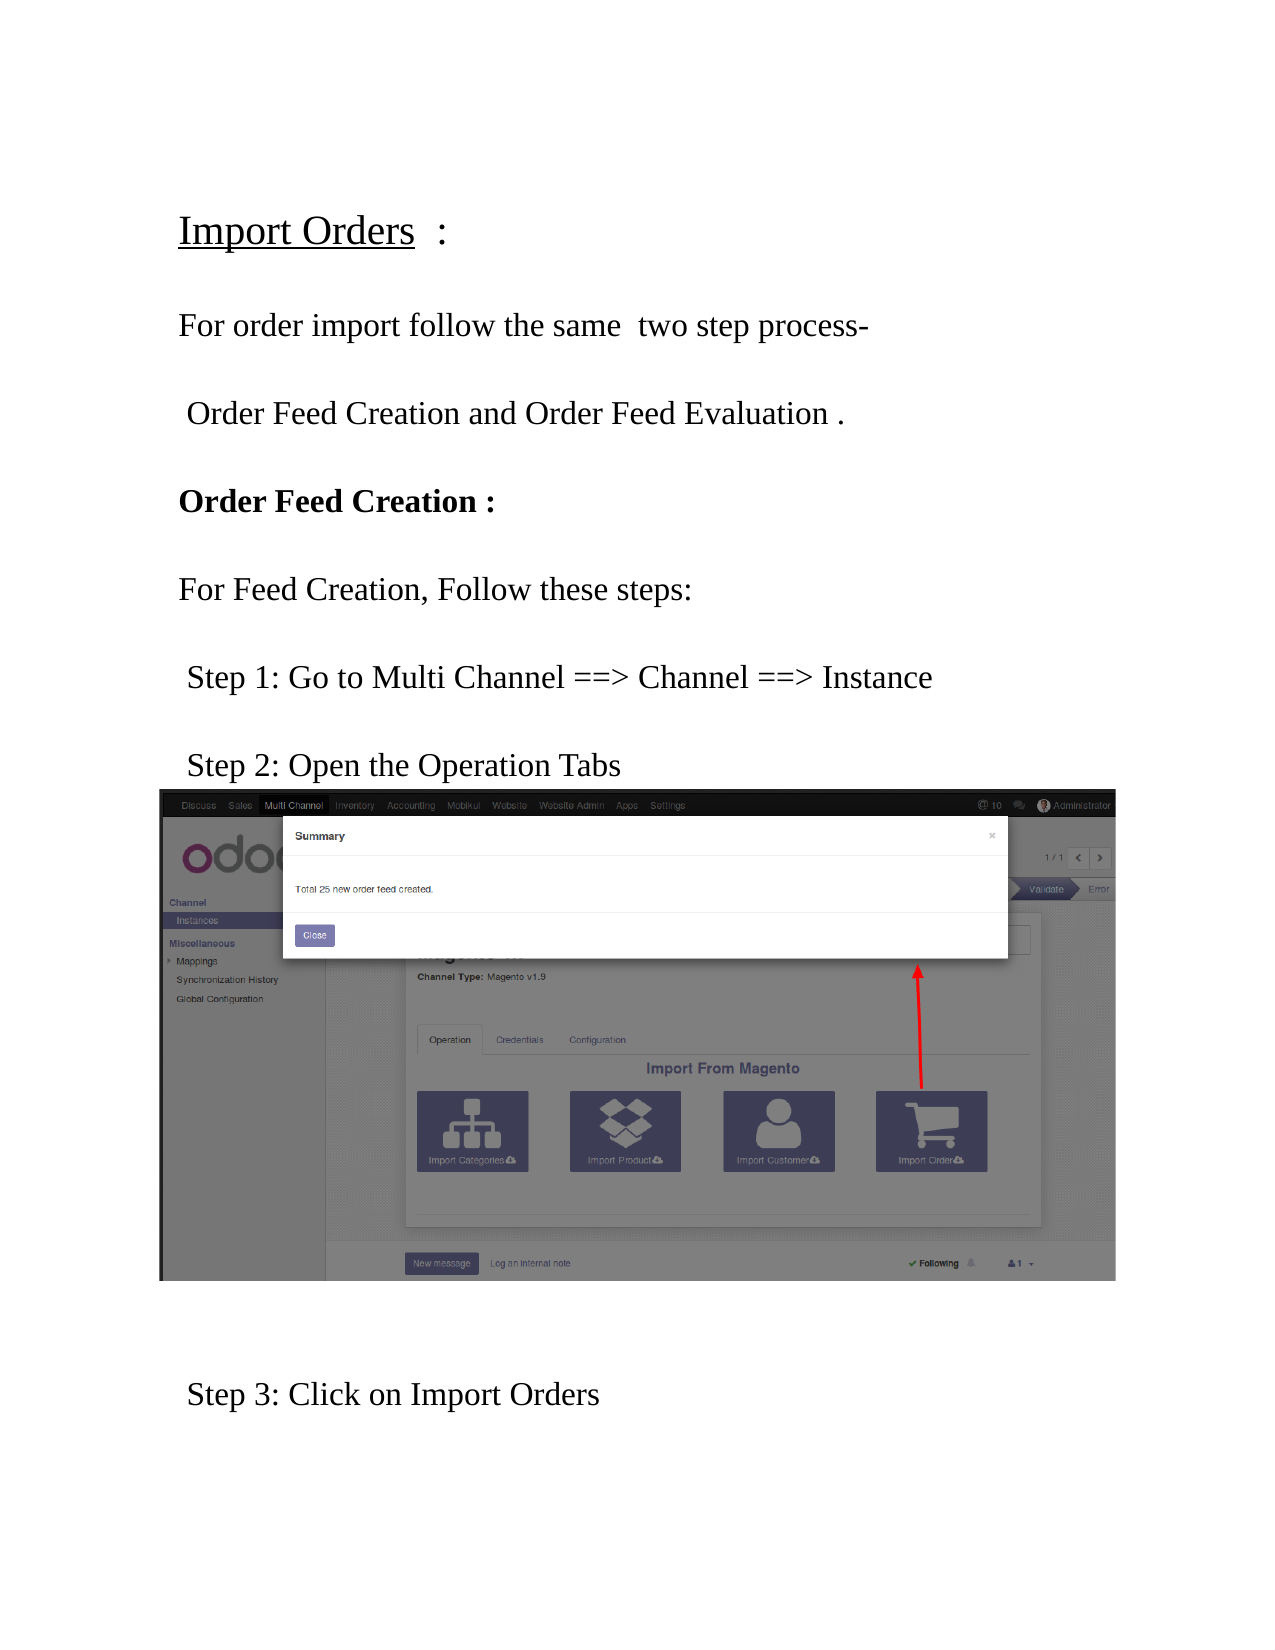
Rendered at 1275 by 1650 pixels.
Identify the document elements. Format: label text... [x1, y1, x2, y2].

text For Feed Creation, Follow these steps: [169, 569, 1125, 608]
picture [159, 789, 1116, 1281]
text Step 3: Click on Import Orders [169, 1374, 1125, 1413]
text Order Feed Creation : [169, 481, 1125, 519]
text Import Orders : [169, 206, 1125, 254]
text Order Feed Creation and Order Feed Evaluation . [169, 393, 1125, 431]
text Step 2: Open the Operation Tabs [169, 746, 1125, 784]
text For order import follow the same two step process- [169, 305, 1125, 343]
text Step 1: Go to Multi Channel ==> Channel ==> Instance [169, 657, 1125, 696]
